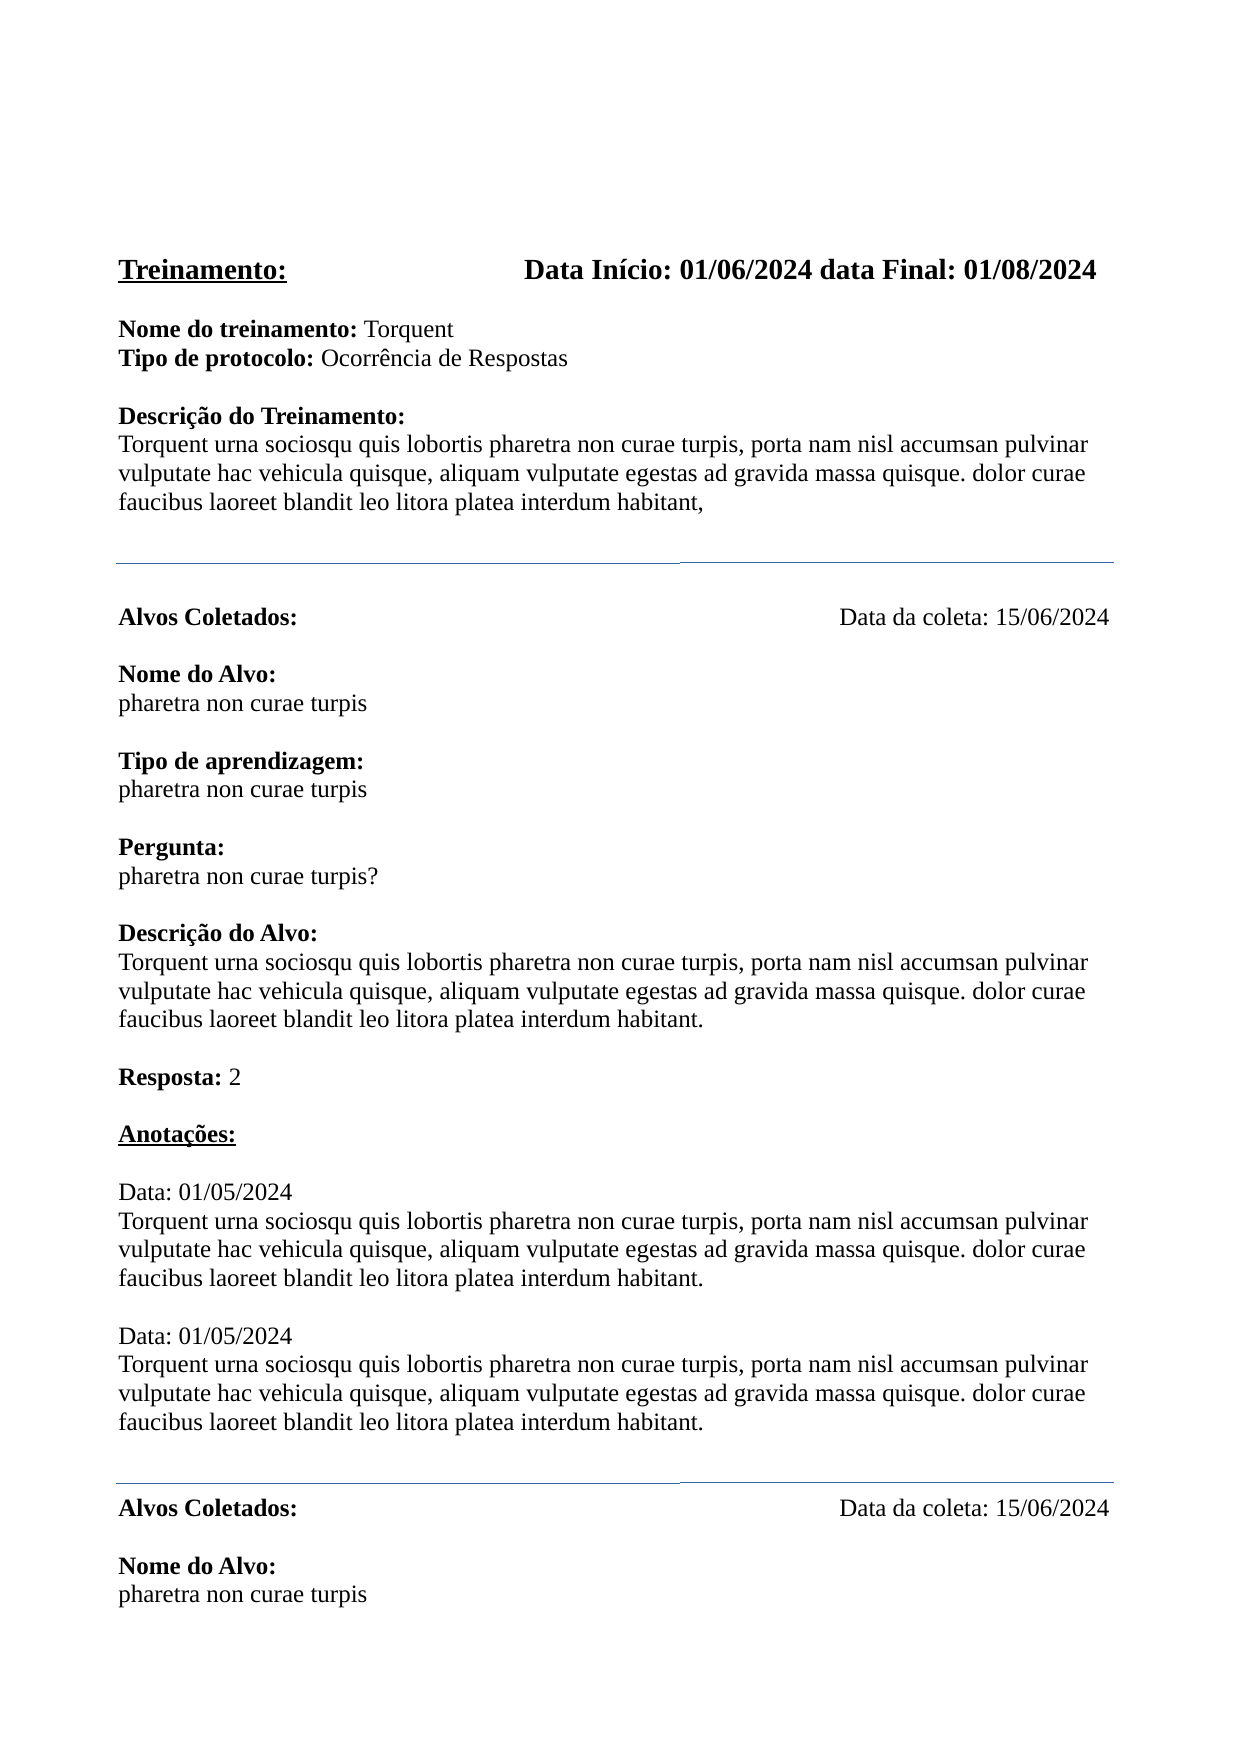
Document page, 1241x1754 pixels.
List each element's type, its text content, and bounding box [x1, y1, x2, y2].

text Nome do Alvo: [118, 659, 1122, 688]
text Torquent urna sociosqu quis lobortis pharetra non curae turpis, porta nam nisl accumsan pulvinar vulputate hac vehicula quisque, aliquam vulputate egestas ad gravida massa quisque. dolor curae faucibus laoreet blandit leo litora platea interdum habitant. [118, 1206, 1122, 1292]
text Alvos Coletados: Data da coleta: 15/06/2024 [118, 1493, 1122, 1522]
text Resposta: 2 [118, 1062, 1122, 1091]
text Tipo de aprendizagem: [118, 746, 1122, 774]
text Torquent urna sociosqu quis lobortis pharetra non curae turpis, porta nam nisl accumsan pulvinar vulputate hac vehicula quisque, aliquam vulputate egestas ad gravida massa quisque. dolor curae faucibus laoreet blandit leo litora platea interdum habitant. [118, 947, 1122, 1033]
text Torquent urna sociosqu quis lobortis pharetra non curae turpis, porta nam nisl accumsan pulvinar vulputate hac vehicula quisque, aliquam vulputate egestas ad gravida massa quisque. dolor curae faucibus laoreet blandit leo litora platea interdum habitant, [118, 429, 1122, 516]
text Treinamento: Data Início: 01/06/2024 data Final: 01/08/2024 [118, 252, 1122, 286]
text pharetra non curae turpis [118, 1579, 1122, 1608]
text Torquent urna sociosqu quis lobortis pharetra non curae turpis, porta nam nisl accumsan pulvinar vulputate hac vehicula quisque, aliquam vulputate egestas ad gravida massa quisque. dolor curae faucibus laoreet blandit leo litora platea interdum habitant. [118, 1349, 1122, 1436]
text Alvos Coletados: Data da coleta: 15/06/2024 [118, 602, 1122, 631]
text Nome do treinamento: Torquent [118, 314, 1122, 343]
text Pergunta: [118, 832, 1122, 861]
text Data: 01/05/2024 [118, 1177, 1122, 1206]
text Descrição do Alvo: [118, 918, 1122, 947]
text Anotações: [118, 1119, 1122, 1148]
text pharetra non curae turpis? [118, 861, 1122, 889]
text Descrição do Treinamento: [118, 401, 1122, 429]
text pharetra non curae turpis [118, 774, 1122, 803]
text Nome do Alvo: [118, 1551, 1122, 1579]
text pharetra non curae turpis [118, 688, 1122, 717]
text Data: 01/05/2024 [118, 1321, 1122, 1349]
text Tipo de protocolo: Ocorrência de Respostas [118, 343, 1122, 372]
